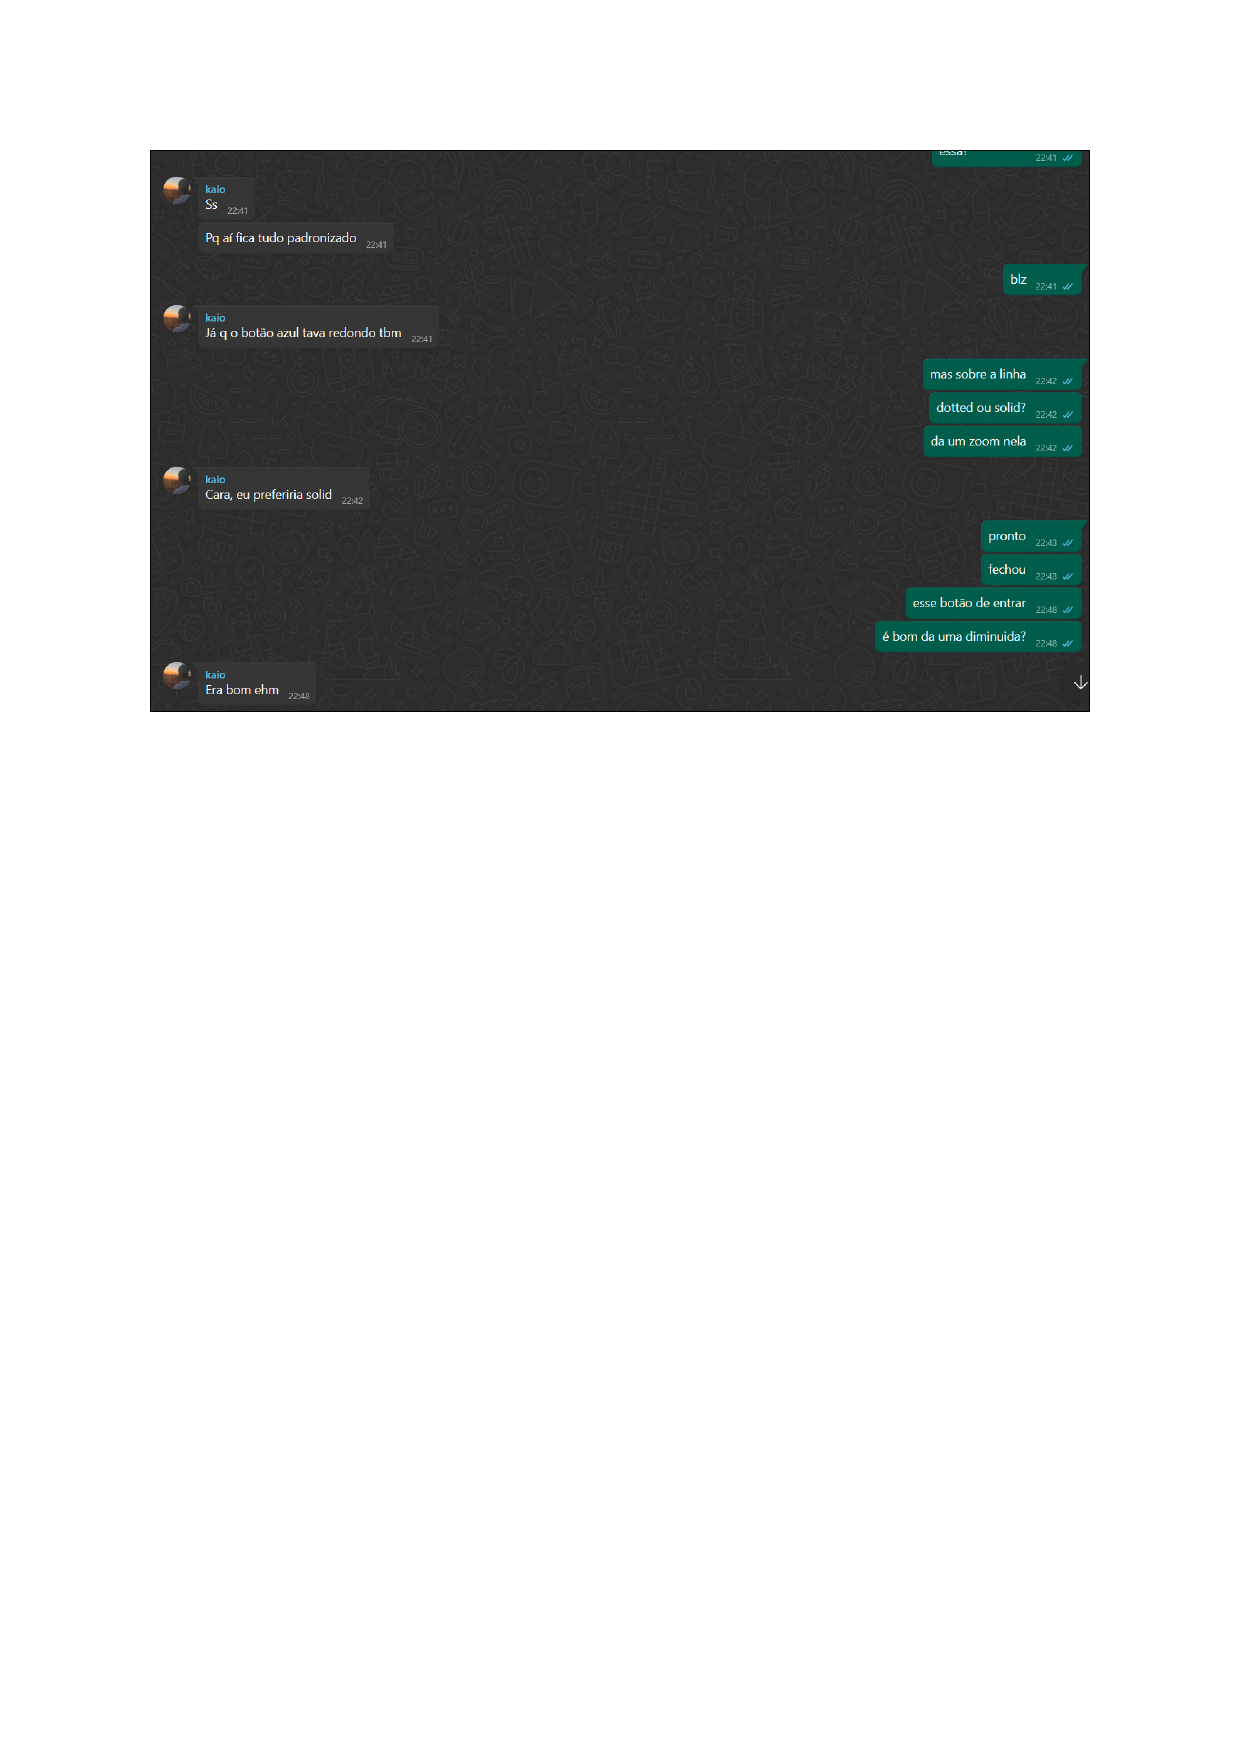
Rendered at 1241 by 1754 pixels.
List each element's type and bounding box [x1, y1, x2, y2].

picture [151, 151, 1089, 711]
